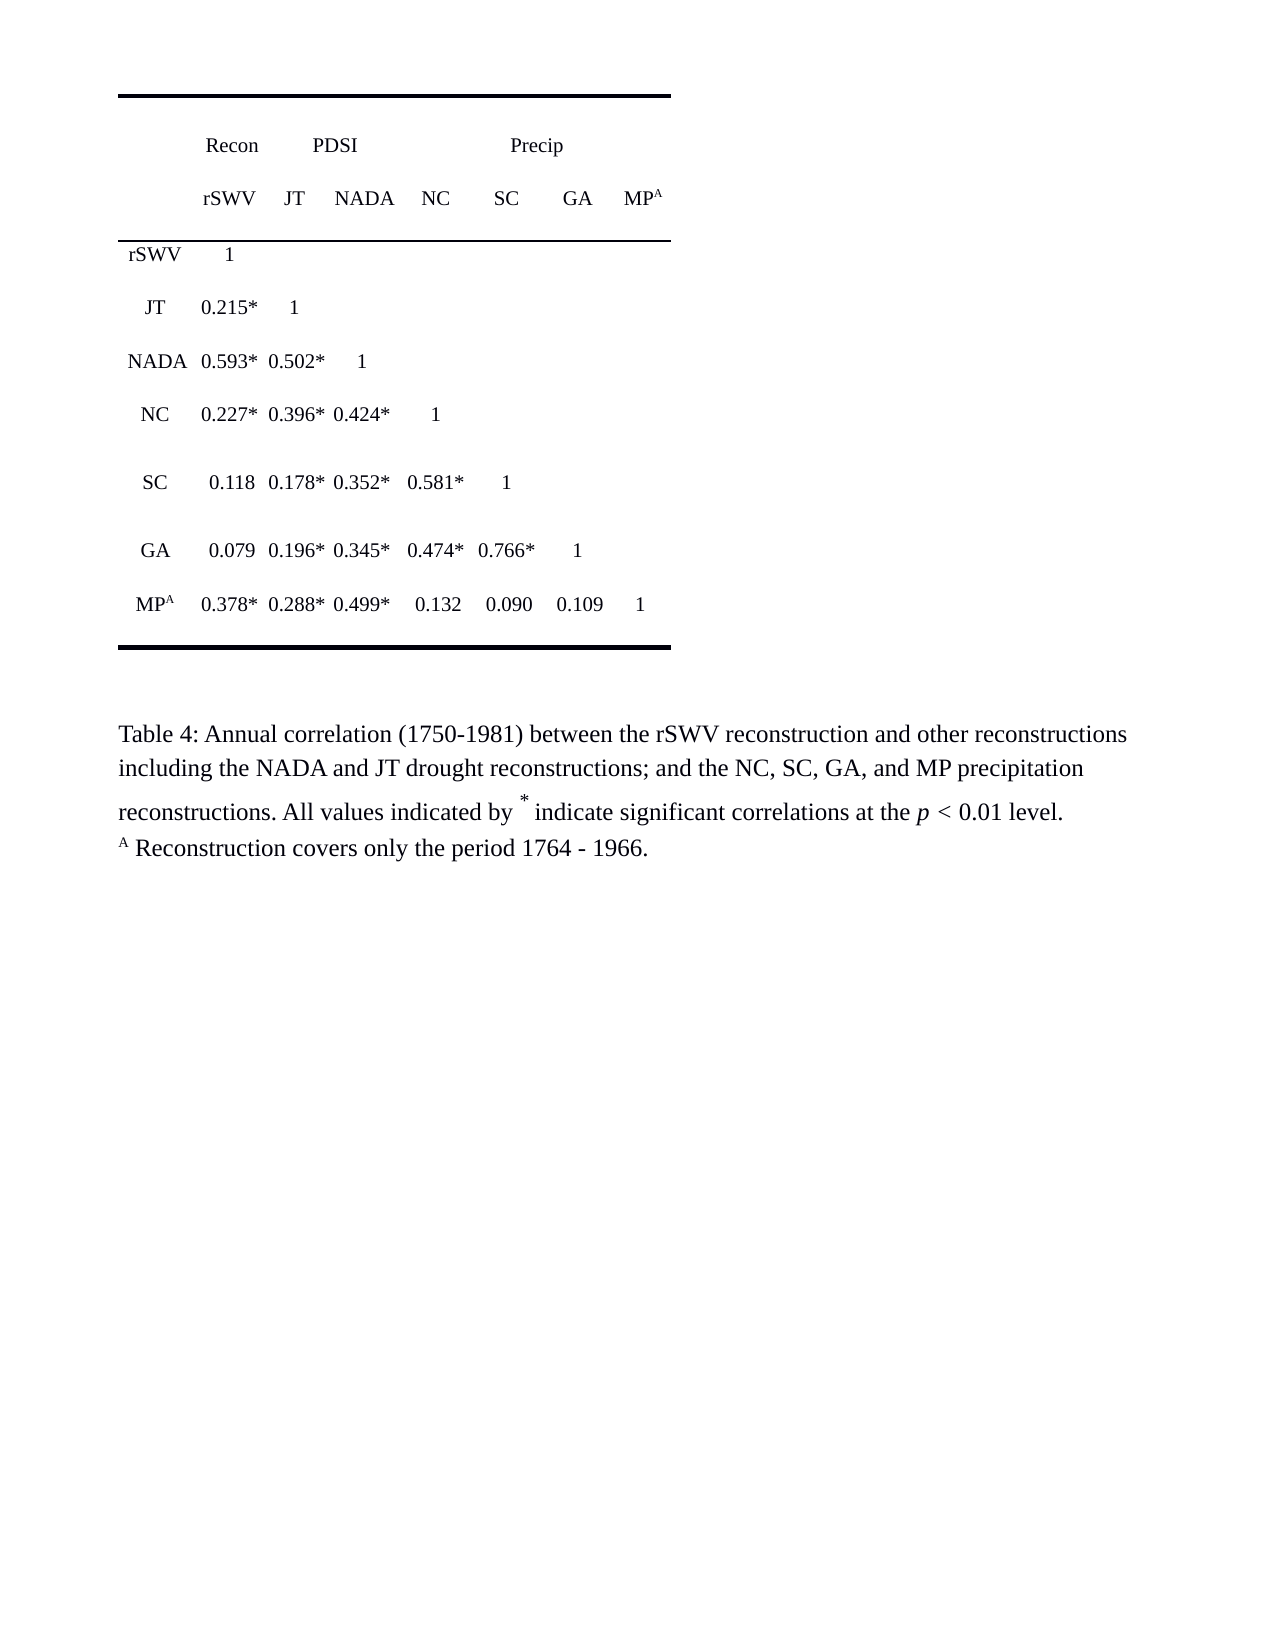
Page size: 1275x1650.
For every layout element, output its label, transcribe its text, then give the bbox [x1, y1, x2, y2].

table_cell SC [474, 186, 544, 239]
table_cell Precip [403, 133, 671, 186]
table_cell [474, 402, 544, 456]
table_cell [615, 538, 671, 592]
table_cell 1 [615, 592, 671, 645]
table_cell [615, 349, 671, 402]
table_cell [268, 242, 326, 295]
table_cell [474, 349, 544, 402]
table_cell [545, 242, 615, 295]
table_cell 0.352* [326, 456, 403, 538]
table_cell [615, 402, 671, 456]
table_cell [118, 133, 197, 186]
table_cell 1 [326, 349, 403, 402]
table_cell 0.132 [403, 592, 473, 645]
table_cell 0.499* [326, 592, 403, 645]
table_cell [326, 295, 403, 349]
table_cell rSWV [197, 186, 267, 239]
table_cell [615, 295, 671, 349]
table_cell [403, 242, 473, 295]
table_cell GA [118, 538, 197, 592]
table_header [545, 98, 671, 132]
table_cell 0.766* [474, 538, 544, 592]
table_cell [545, 349, 615, 402]
table_cell [474, 295, 544, 349]
table_cell NADA [118, 349, 197, 402]
table_cell NC [403, 186, 473, 239]
table_cell 0.118 [197, 456, 267, 538]
table_cell 0.502* [268, 349, 326, 402]
table_cell 0.424* [326, 402, 403, 456]
table_cell [403, 349, 473, 402]
table_cell NC [118, 402, 197, 456]
table_cell 0.345* [326, 538, 403, 592]
table_cell 0.396* [268, 402, 326, 456]
table_cell 1 [545, 538, 615, 592]
table_cell [474, 242, 544, 295]
table_cell [403, 295, 473, 349]
table_cell [615, 456, 671, 538]
text A Reconstruction covers only the period 1764 - 1966. [118, 833, 1216, 862]
table_cell [545, 295, 615, 349]
table_cell 0.288* [268, 592, 326, 645]
table_cell 0.474* [403, 538, 473, 592]
table_cell Recon [197, 133, 267, 186]
table_cell 0.090 [474, 592, 544, 645]
table_cell 1 [474, 456, 544, 538]
table_cell 0.178* [268, 456, 326, 538]
table_cell JT [118, 295, 197, 349]
table_cell 0.581* [403, 456, 473, 538]
table_cell SC [118, 456, 197, 538]
table_cell 0.215* [197, 295, 267, 349]
table_cell [326, 242, 403, 295]
table_cell 1 [268, 295, 326, 349]
table_cell 0.079 [197, 538, 267, 592]
table_cell 0.227* [197, 402, 267, 456]
table_cell [545, 456, 615, 538]
table_cell [545, 402, 615, 456]
table_cell 0.196* [268, 538, 326, 592]
table_cell GA [545, 186, 615, 239]
table_cell rSWV [118, 242, 197, 295]
table_cell [197, 650, 671, 684]
table_cell 1 [403, 402, 473, 456]
table_cell 0.593* [197, 349, 267, 402]
table_cell NADA [326, 186, 403, 239]
text Table 4: Annual correlation (1750-1981) between the rSWV reconstruction and other reconstructions including the NADA and JT drought reconstructions; and the NC, SC, GA, and MP precipitation reconstructions. All values indicated by * indicate significant correlations at the p < 0.01 level. [118, 719, 1216, 826]
table_cell PDSI [268, 133, 403, 186]
table_cell 0.109 [545, 592, 615, 645]
table_header [326, 98, 544, 132]
table_cell JT [268, 186, 326, 239]
table_cell MPA [615, 186, 671, 239]
table_cell [118, 186, 197, 239]
table_header [118, 98, 326, 132]
table_cell 0.378* [197, 592, 267, 645]
table_cell MPA [118, 592, 197, 645]
table_cell 1 [197, 242, 267, 295]
table_cell [118, 650, 197, 684]
table_cell [615, 242, 671, 295]
